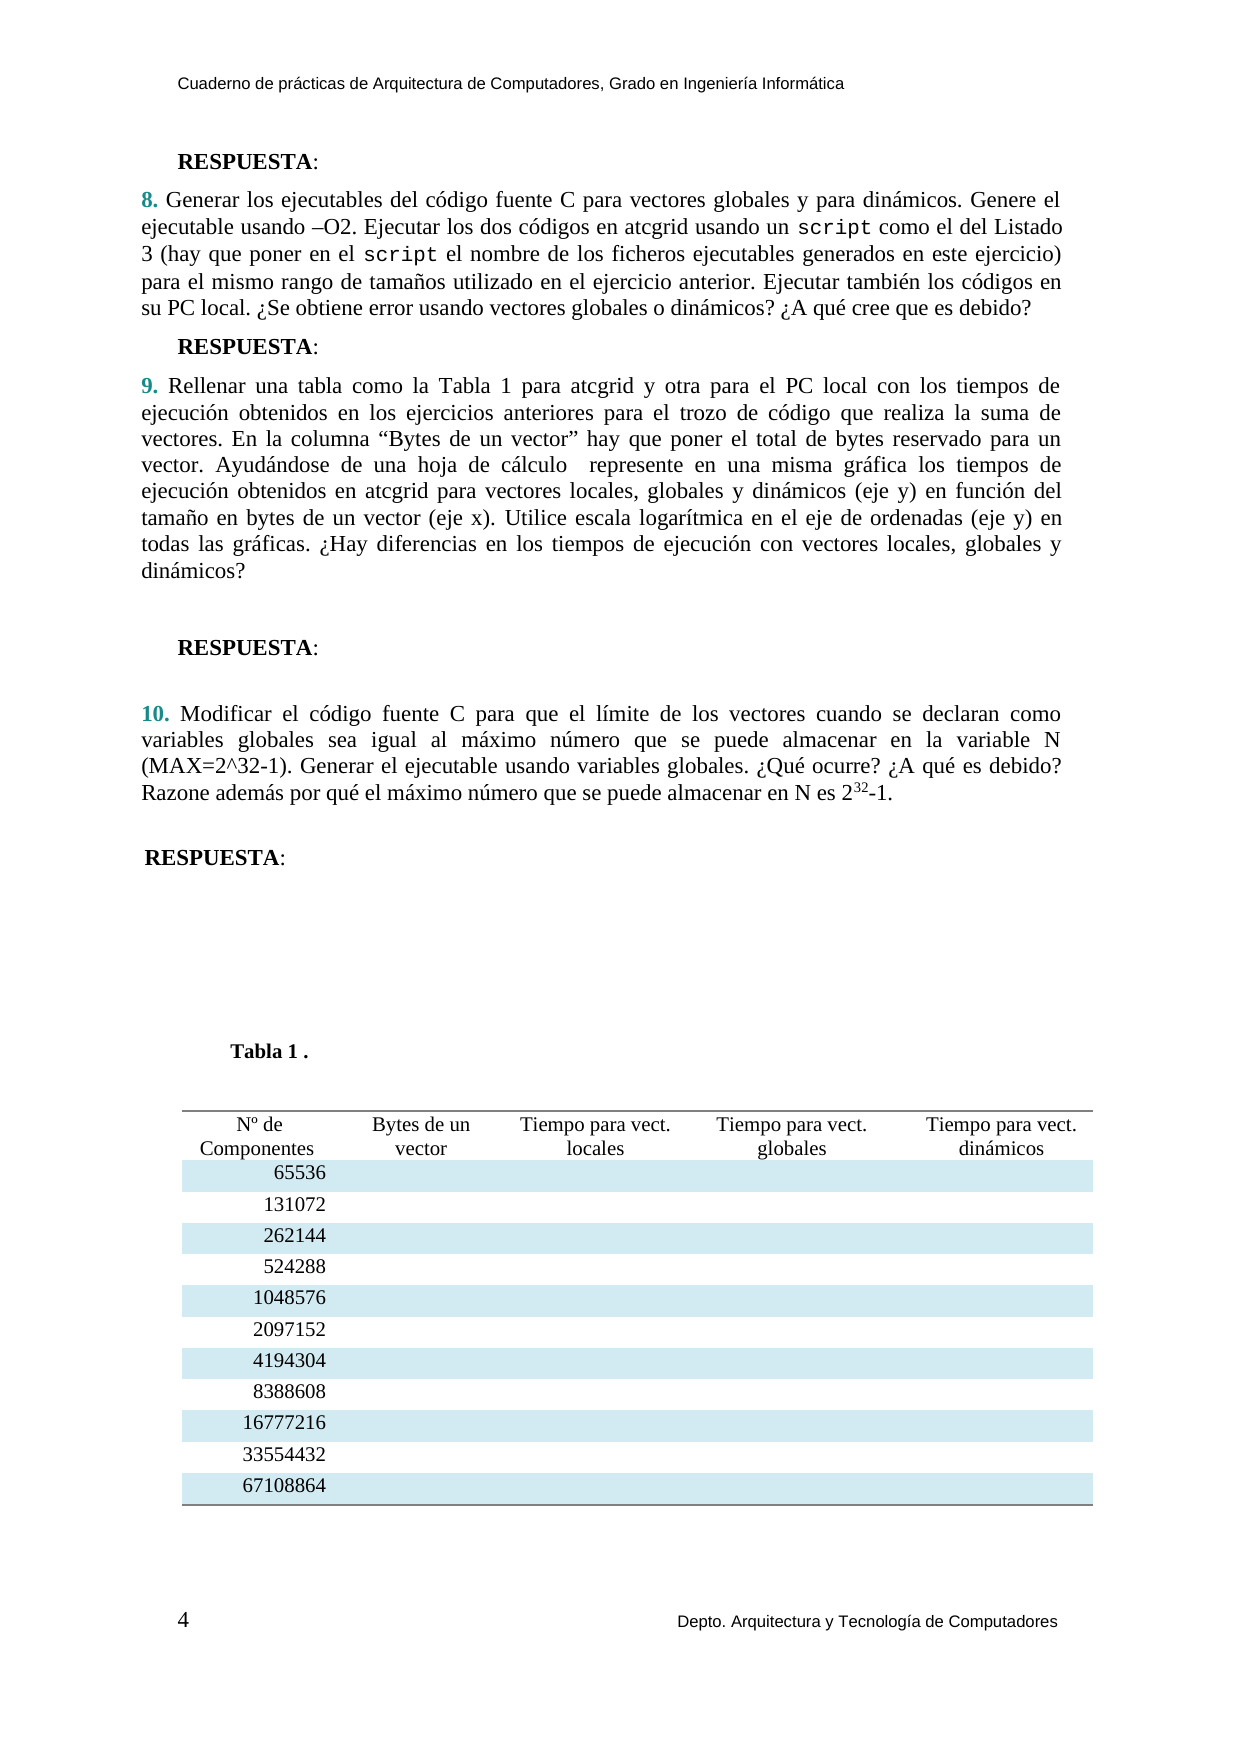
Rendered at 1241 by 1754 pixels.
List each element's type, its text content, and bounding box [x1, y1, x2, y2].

list 8. Generar los ejecutables del código fuente C para vectores globales y para dinámicos. Genere el ejecutable usando –O2. Ejecutar los dos códigos en atcgrid usando un script como el del Listado 3 (hay que poner en el script el nombre de los ficheros ejecutables generados en este ejercicio) para el mismo rango de tamaños utilizado en el ejercicio anterior. Ejecutar también los códigos en su PC local. ¿Se obtiene error usando vectores globales o dinámicos? ¿A qué cree que es debido? [103, 187, 1063, 321]
list 9. Rellenar una tabla como la Tabla 1 para atcgrid y otra para el PC local con los tiempos de ejecución obtenidos en los ejercicios anteriores para el trozo de código que realiza la suma de vectores. En la columna “Bytes de un vector” hay que poner el total de bytes reservado para un vector. Ayudándose de una hoja de cálculo represente en una misma gráfica los tiempos de ejecución obtenidos en atcgrid para vectores locales, globales y dinámicos (eje y) en función del tamaño en bytes de un vector (eje x). Utilice escala logarítmica en el eje de ordenadas (eje y) en todas las gráficas. ¿Hay diferencias en los tiempos de ejecución con vectores locales, globales y dinámicos? [103, 372, 1063, 583]
text RESPUESTA: [144, 844, 1063, 870]
table_cell [505, 1160, 686, 1192]
table_cell [505, 1348, 686, 1379]
table_cell [505, 1442, 686, 1473]
table_header [144, 1015, 1092, 1063]
table_cell 524288 [182, 1254, 337, 1285]
list RESPUESTA: [177, 634, 1063, 661]
table_cell [337, 1348, 505, 1379]
table_cell [898, 1410, 1093, 1442]
list RESPUESTA: [177, 333, 1063, 360]
table_cell 131072 [182, 1192, 337, 1223]
table_cell [686, 1473, 898, 1504]
table_header Tiempo para vect. dinámicos [898, 1112, 1093, 1160]
table_cell 4194304 [182, 1348, 337, 1379]
table_cell [505, 1285, 686, 1317]
table_header Tiempo para vect. globales [686, 1112, 898, 1160]
table_cell [337, 1473, 505, 1504]
table_cell [144, 1064, 1092, 1102]
table_cell [686, 1223, 898, 1254]
table_cell 8388608 [182, 1379, 337, 1410]
table_cell [898, 1473, 1093, 1504]
table_cell 65536 [182, 1160, 337, 1192]
table_cell [505, 1254, 686, 1285]
table_cell [505, 1473, 686, 1504]
table_cell [337, 1285, 505, 1317]
table_cell [898, 1254, 1093, 1285]
list RESPUESTA: [177, 148, 1063, 174]
table_header Bytes de un vector [337, 1112, 505, 1160]
table_cell [898, 1285, 1093, 1317]
table_cell [505, 1223, 686, 1254]
table_cell [337, 1223, 505, 1254]
table_cell [898, 1348, 1093, 1379]
table_cell [686, 1285, 898, 1317]
table_header Nº de Componentes [182, 1112, 337, 1160]
table_cell [337, 1442, 505, 1473]
table_cell 16777216 [182, 1410, 337, 1442]
table_cell [337, 1254, 505, 1285]
table_cell [505, 1317, 686, 1348]
table_cell [686, 1317, 898, 1348]
table_cell [898, 1379, 1093, 1410]
table_cell [686, 1348, 898, 1379]
table_cell [686, 1160, 898, 1192]
table_cell [686, 1379, 898, 1410]
table_cell [686, 1254, 898, 1285]
table_cell [686, 1442, 898, 1473]
table_cell [337, 1410, 505, 1442]
table_cell [898, 1160, 1093, 1192]
table_cell [505, 1410, 686, 1442]
table_cell 67108864 [182, 1473, 337, 1504]
table_cell [898, 1192, 1093, 1223]
table_cell [337, 1379, 505, 1410]
table_cell [686, 1410, 898, 1442]
table_cell 1048576 [182, 1285, 337, 1317]
table_cell [898, 1317, 1093, 1348]
table_cell [505, 1192, 686, 1223]
table_cell 2097152 [182, 1317, 337, 1348]
table_cell [337, 1317, 505, 1348]
table_header Tiempo para vect. locales [505, 1112, 686, 1160]
table_cell [505, 1379, 686, 1410]
table_cell [898, 1223, 1093, 1254]
table_cell 262144 [182, 1223, 337, 1254]
table_cell [337, 1192, 505, 1223]
table_cell 33554432 [182, 1442, 337, 1473]
table_cell [686, 1192, 898, 1223]
table_cell [337, 1160, 505, 1192]
table_cell [898, 1442, 1093, 1473]
list 10. Modificar el código fuente C para que el límite de los vectores cuando se declaran como variables globales sea igual al máximo número que se puede almacenar en la variable N (MAX=2^32-1). Generar el ejecutable usando variables globales. ¿Qué ocurre? ¿A qué es debido? Razone además por qué el máximo número que se puede almacenar en N es 232-1. [103, 699, 1063, 805]
